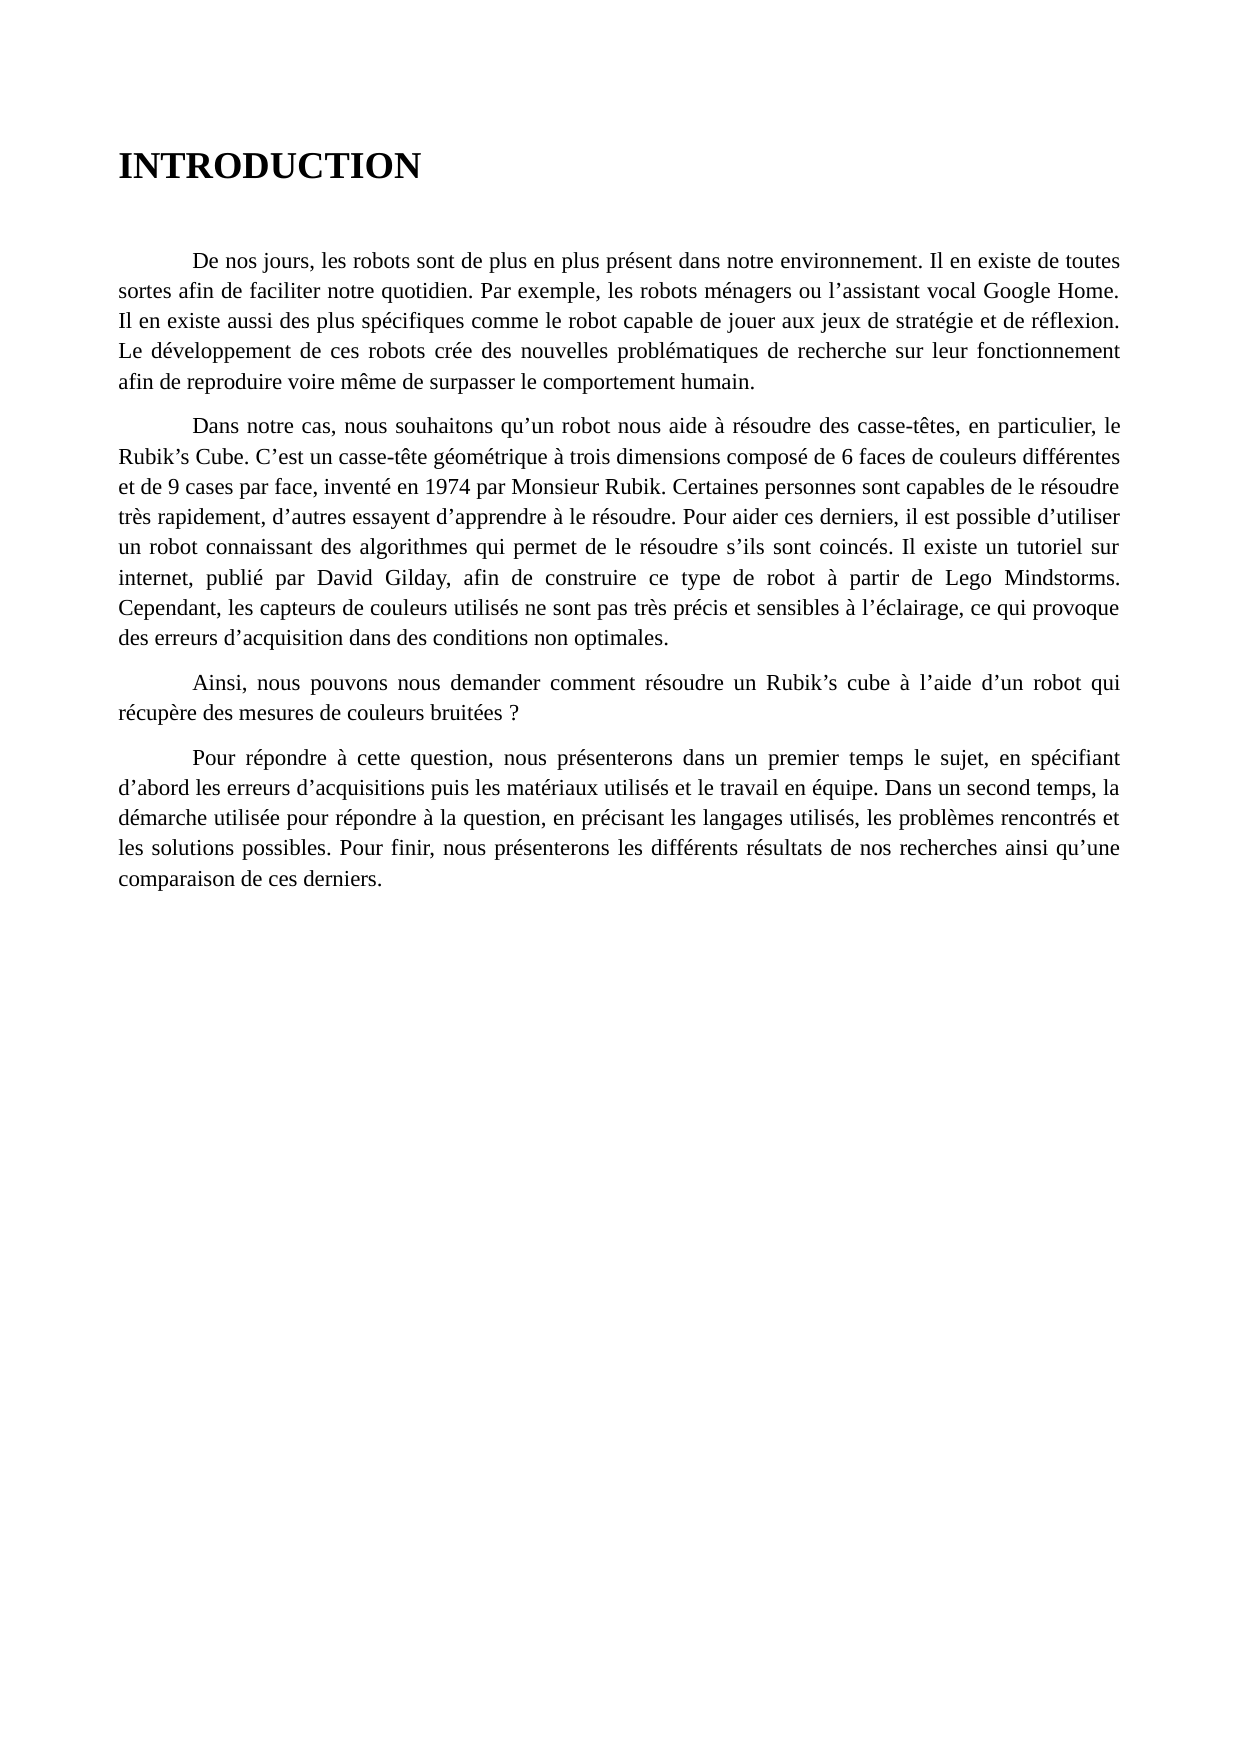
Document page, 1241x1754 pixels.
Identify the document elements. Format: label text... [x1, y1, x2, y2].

text De nos jours, les robots sont de plus en plus présent dans notre environnement. Il en existe de toutes sortes afin de faciliter notre quotidien. Par exemple, les robots ménagers ou l’assistant vocal Google Home. Il en existe aussi des plus spécifiques comme le robot capable de jouer aux jeux de stratégie et de réflexion. Le développement de ces robots crée des nouvelles problématiques de recherche sur leur fonctionnement afin de reproduire voire même de surpasser le comportement humain. [118, 247, 1122, 394]
text Dans notre cas, nous souhaitons qu’un robot nous aide à résoudre des casse-têtes, en particulier, le Rubik’s Cube. C’est un casse-tête géométrique à trois dimensions composé de 6 faces de couleurs différentes et de 9 cases par face, inventé en 1974 par Monsieur Rubik. Certaines personnes sont capables de le résoudre très rapidement, d’autres essayent d’apprendre à le résoudre. Pour aider ces derniers, il est possible d’utiliser un robot connaissant des algorithmes qui permet de le résoudre s’ils sont coincés. Il existe un tutoriel sur internet, publié par David Gilday, afin de construire ce type de robot à partir de Lego Mindstorms. Cependant, les capteurs de couleurs utilisés ne sont pas très précis et sensibles à l’éclairage, ce qui provoque des erreurs d’acquisition dans des conditions non optimales. [118, 412, 1122, 650]
subtitle INTRODUCTION [118, 143, 1122, 187]
text Ainsi, nous pouvons nous demander comment résoudre un Rubik’s cube à l’aide d’un robot qui récupère des mesures de couleurs bruitées ? [118, 669, 1122, 725]
text Pour répondre à cette question, nous présenterons dans un premier temps le sujet, en spécifiant d’abord les erreurs d’acquisitions puis les matériaux utilisés et le travail en équipe. Dans un second temps, la démarche utilisée pour répondre à la question, en précisant les langages utilisés, les problèmes rencontrés et les solutions possibles. Pour finir, nous présenterons les différents résultats de nos recherches ainsi qu’une comparaison de ces derniers. [118, 744, 1122, 891]
